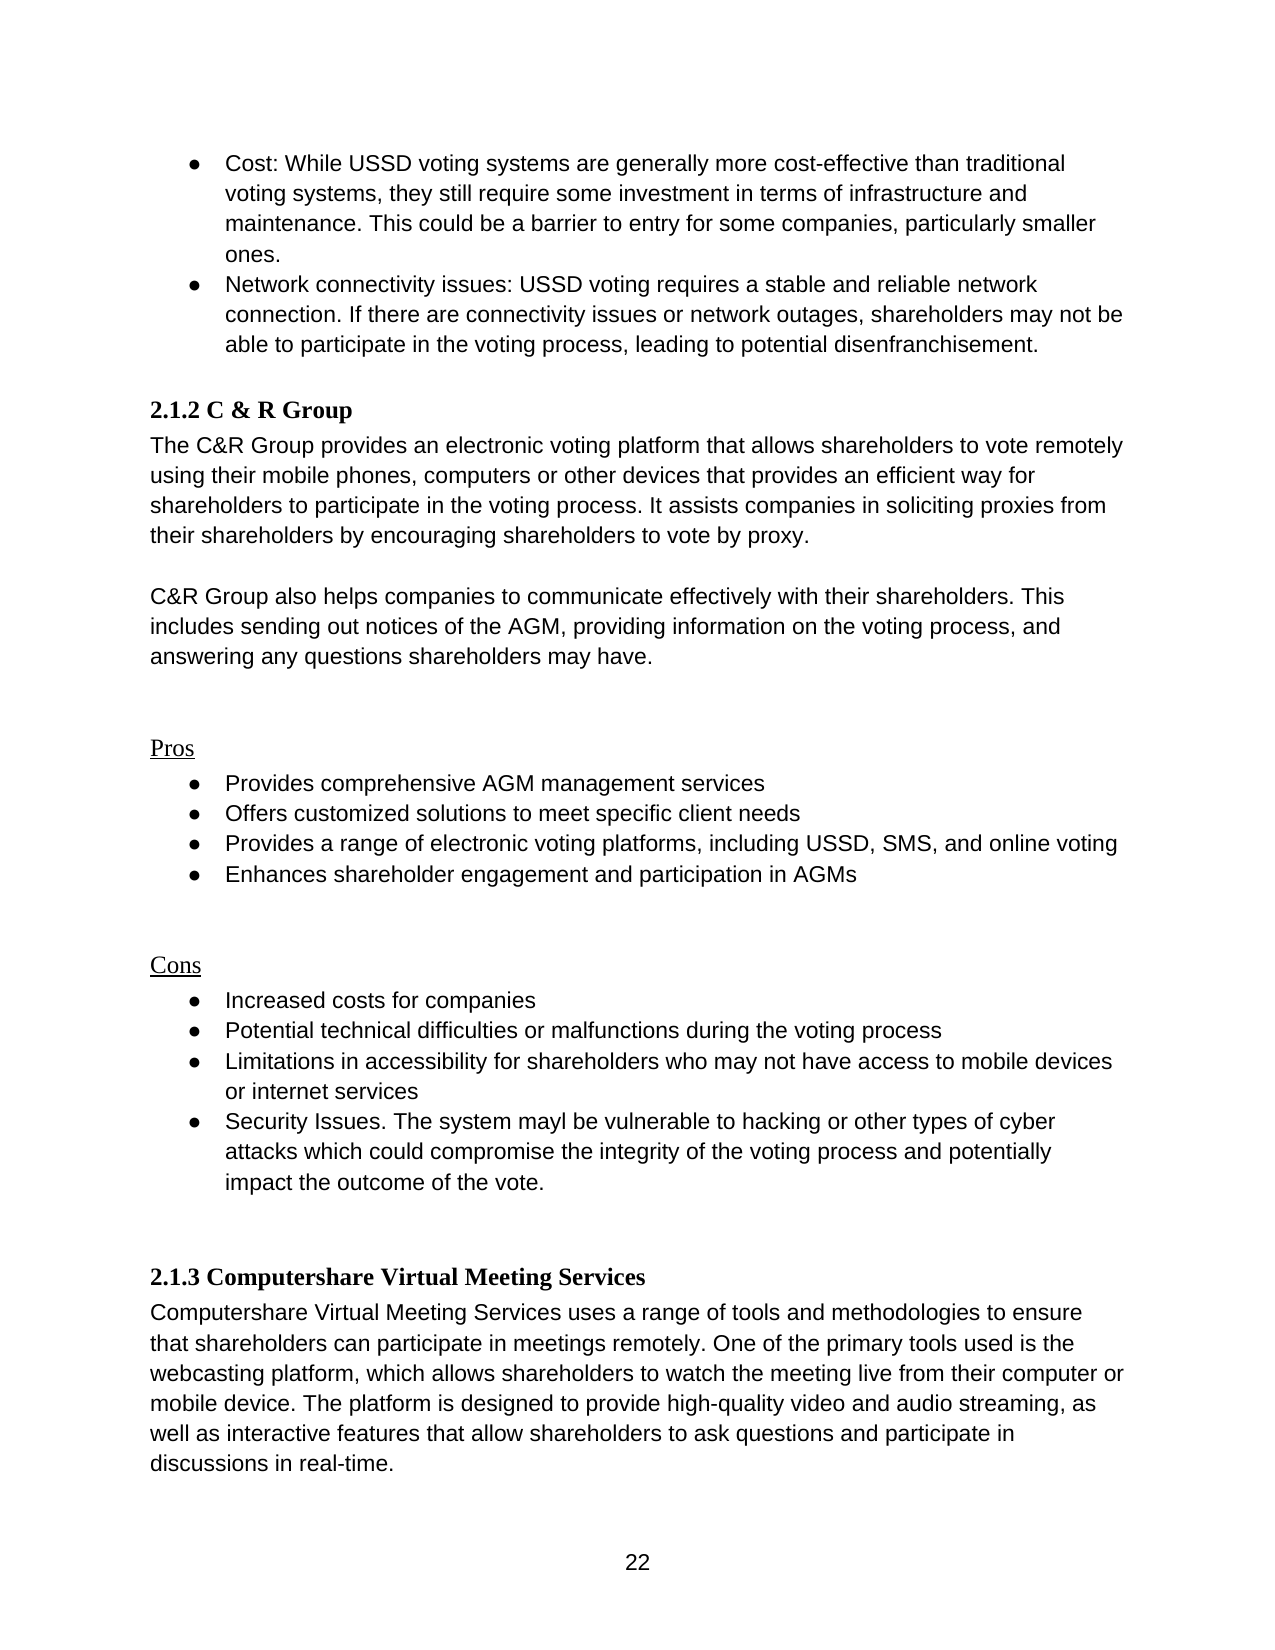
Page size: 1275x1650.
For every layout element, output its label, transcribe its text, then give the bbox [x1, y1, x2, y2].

list Provides comprehensive AGM management services [187, 770, 1125, 796]
list Limitations in accessibility for shareholders who may not have access to mobile devices or internet services [187, 1048, 1125, 1104]
list Offers customized solutions to meet specific client needs [187, 800, 1125, 827]
subtitle Cons [150, 950, 1125, 979]
list Enhances shareholder engagement and participation in AGMs [187, 861, 1125, 887]
subtitle Pros [150, 733, 1125, 762]
list Security Issues. The system mayl be vulnerable to hacking or other types of cyber attacks which could compromise the integrity of the voting process and potentially impact the outcome of the vote. [187, 1108, 1125, 1195]
text The C&R Group provides an electronic voting platform that allows shareholders to vote remotely using their mobile phones, computers or other devices that provides an efficient way for shareholders to participate in the voting process. It assists companies in soliciting proxies from their shareholders by encouraging shareholders to vote by proxy. [150, 432, 1125, 549]
subtitle 2.1.3 Computershare Virtual Meeting Services [150, 1262, 1125, 1291]
text Computershare Virtual Meeting Services uses a range of tools and methodologies to ensure that shareholders can participate in meetings remotely. One of the primary tools used is the webcasting platform, which allows shareholders to watch the meeting live from their computer or mobile device. The platform is designed to provide high-quality video and audio streaming, as well as interactive features that allow shareholders to ask questions and participate in discussions in real-time. [150, 1299, 1125, 1477]
list Potential technical difficulties or malfunctions during the voting process [187, 1017, 1125, 1044]
subtitle 2.1.2 C & R Group [150, 395, 1125, 423]
list Cost: While USSD voting systems are generally more cost-effective than traditional voting systems, they still require some investment in terms of infrastructure and maintenance. This could be a barrier to entry for some companies, particularly smaller ones. [187, 150, 1125, 267]
list Increased costs for companies [187, 987, 1125, 1014]
list Provides a range of electronic voting platforms, including USSD, SMS, and online voting [187, 830, 1125, 857]
text C&R Group also helps companies to communicate effectively with their shareholders. This includes sending out notices of the AGM, providing information on the voting process, and answering any questions shareholders may have. [150, 583, 1125, 670]
list Network connectivity issues: USSD voting requires a stable and reliable network connection. If there are connectivity issues or network outages, shareholders may not be able to participate in the voting process, leading to potential disenfranchisement. [187, 271, 1125, 358]
